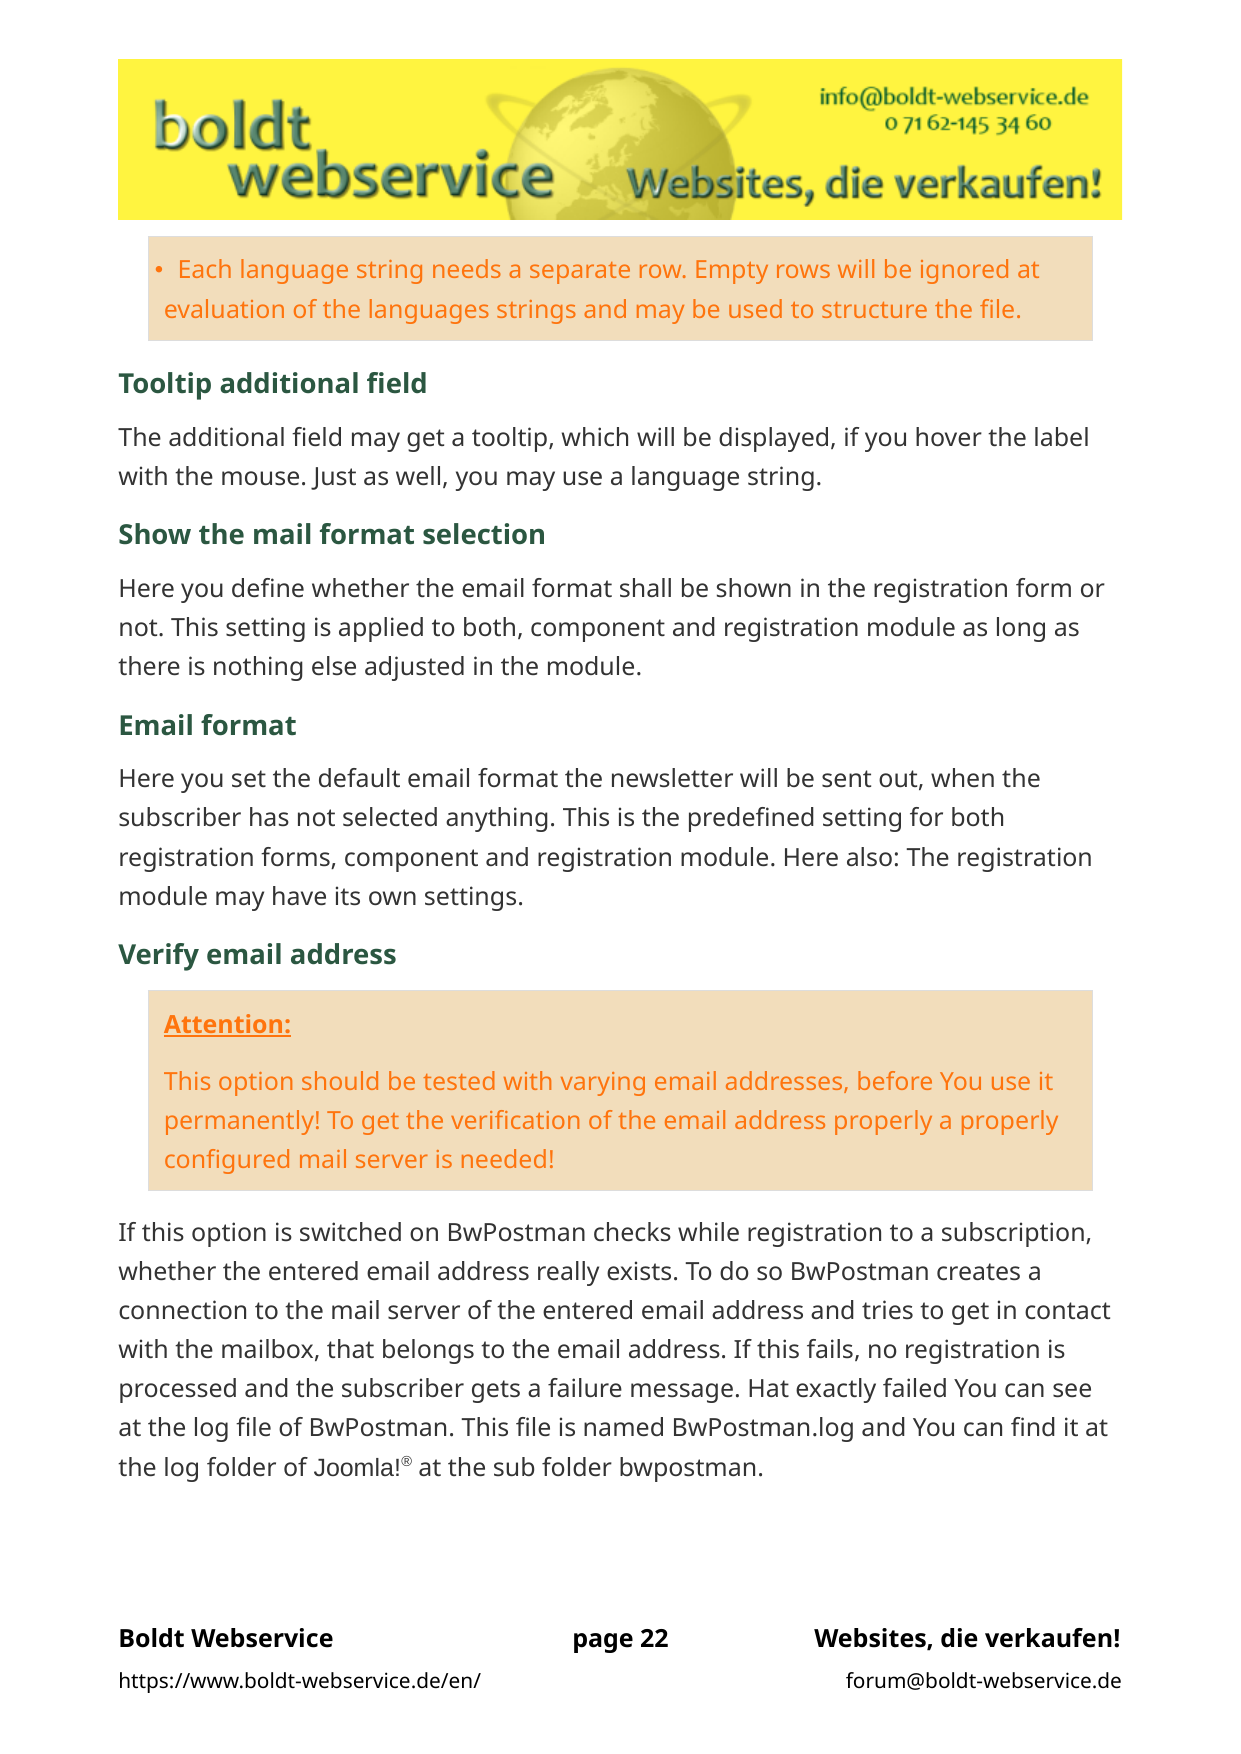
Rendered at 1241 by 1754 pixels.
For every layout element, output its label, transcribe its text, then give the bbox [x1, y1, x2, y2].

text Here you define whether the email format shall be shown in the registration form or not. This setting is applied to both, component and registration module as long as there is nothing else adjusted in the module. [118, 570, 1122, 683]
subtitle Tooltip additional field [118, 364, 1122, 401]
text The additional field may get a tooltip, which will be displayed, if you hover the label with the mouse. Just as well, you may use a language string. [118, 419, 1122, 492]
picture [118, 59, 1123, 220]
text This option should be tested with varying email addresses, before You use it permanently! To get the verification of the email address properly a properly configured mail server is needed! [149, 1047, 1092, 1190]
text Here you set the default email format the newsletter will be sent out, when the subscriber has not selected anything. This is the predefined setting for both registration forms, component and registration module. Here also: The registration module may have its own settings. [118, 761, 1122, 912]
subtitle Email format [118, 706, 1122, 743]
list Each language string needs a separate row. Empty rows will be ignored at evaluation of the languages strings and may be used to structure the file. [149, 237, 1092, 340]
text Attention: [149, 991, 1092, 1040]
text If this option is switched on BwPostman checks while registration to a subscription, whether the entered email address really exists. To do so BwPostman creates a connection to the mail server of the entered email address and tries to get in contact with the mailbox, that belongs to the email address. If this fails, no registration is processed and the subscriber gets a failure message. Hat exactly failed You can see at the log file of BwPostman. This file is named BwPostman.log and You can find it at the log folder of Joomla!® at the sub folder bwpostman. [118, 1214, 1122, 1483]
subtitle Show the mail format selection [118, 515, 1122, 553]
subtitle Verify email address [118, 935, 1122, 973]
